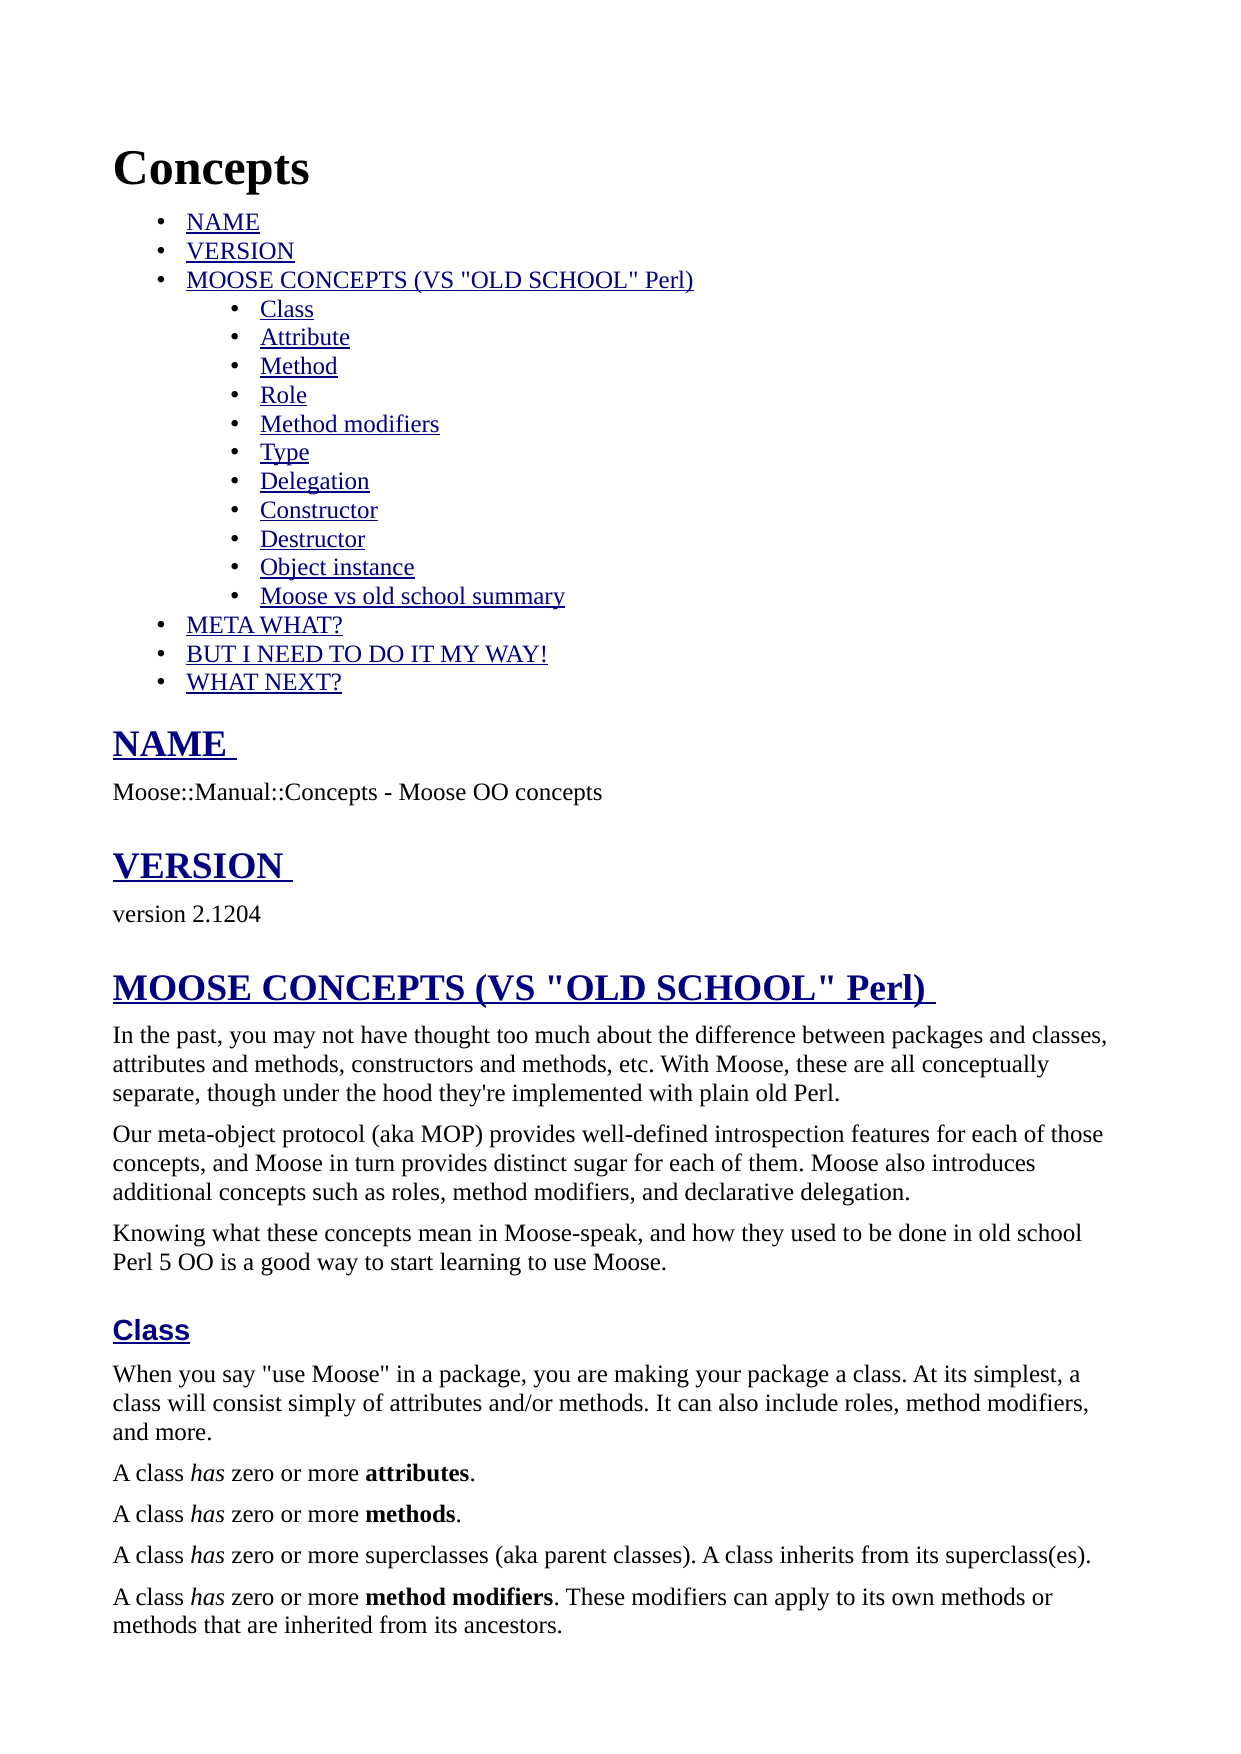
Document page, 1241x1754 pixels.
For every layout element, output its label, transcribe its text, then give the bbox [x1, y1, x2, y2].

subtitle NAME [112, 721, 1128, 764]
list Object instance [230, 552, 1128, 581]
list BUT I NEED TO DO IT MY WAY! [157, 639, 1128, 667]
subtitle VERSION [112, 843, 1128, 886]
list Delegation [230, 466, 1128, 495]
text A class has zero or more methods. [112, 1499, 1128, 1528]
list Destructor [230, 524, 1128, 552]
list WHAT NEXT? [157, 667, 1128, 696]
text A class has zero or more superclasses (aka parent classes). A class inherits from its superclass(es). [112, 1540, 1128, 1569]
list Class [230, 294, 1128, 322]
text A class has zero or more method modifiers. These modifiers can apply to its own methods or methods that are inherited from its ancestors. [112, 1582, 1128, 1639]
subtitle Concepts [112, 137, 1128, 195]
list Moose vs old school summary [230, 581, 1128, 610]
text Moose::Manual::Concepts - Moose OO concepts [112, 777, 1128, 806]
subtitle MOOSE CONCEPTS (VS "OLD SCHOOL" Perl) [112, 965, 1128, 1008]
list VERSION [157, 236, 1128, 265]
subtitle Class [112, 1313, 1128, 1347]
list Attribute [230, 322, 1128, 351]
text Our meta-object protocol (aka MOP) provides well-defined introspection features for each of those concepts, and Moose in turn provides distinct sugar for each of them. Moose also introduces additional concepts such as roles, method modifiers, and declarative delegation. [112, 1119, 1128, 1206]
text Knowing what these concepts mean in Moose-speak, and how they used to be done in old school Perl 5 OO is a good way to start learning to use Moose. [112, 1218, 1128, 1276]
list Constructor [230, 495, 1128, 524]
list Method modifiers [230, 409, 1128, 437]
text A class has zero or more attributes. [112, 1458, 1128, 1487]
text In the past, you may not have thought too much about the difference between packages and classes, attributes and methods, constructors and methods, etc. With Moose, these are all conceptually separate, though under the hood they're implemented with plain old Perl. [112, 1021, 1128, 1107]
text When you say "use Moose" in a package, you are making your package a class. At its simplest, a class will consist simply of attributes and/or methods. It can also include roles, method modifiers, and more. [112, 1359, 1128, 1445]
list META WHAT? [157, 610, 1128, 639]
list Method [230, 351, 1128, 380]
text version 2.1204 [112, 899, 1128, 927]
list Type [230, 437, 1128, 466]
list Role [230, 380, 1128, 409]
list MOOSE CONCEPTS (VS "OLD SCHOOL" Perl) [157, 265, 1128, 294]
list NAME [157, 207, 1128, 236]
